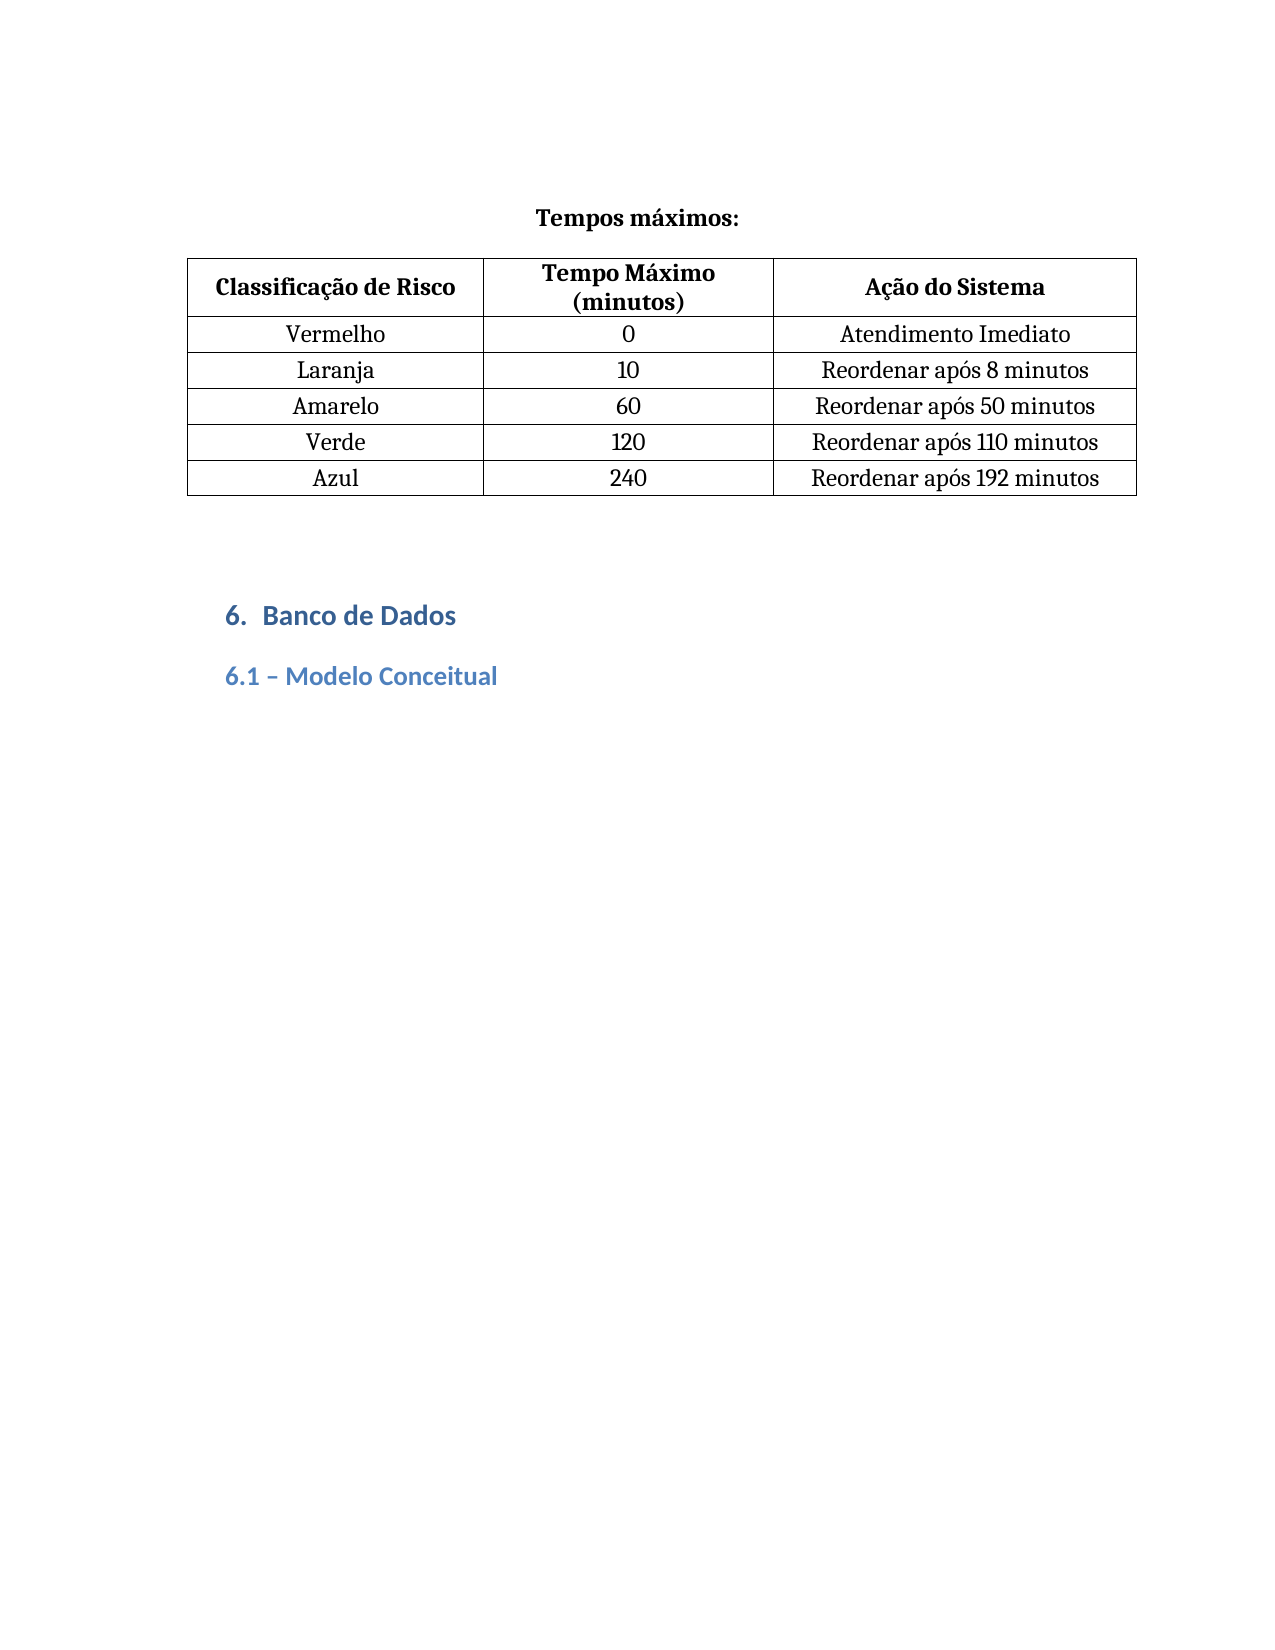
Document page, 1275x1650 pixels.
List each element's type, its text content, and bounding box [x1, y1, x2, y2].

table_cell Verde [188, 425, 483, 459]
table_cell Laranja [188, 353, 483, 388]
table_header Classificação de Risco [188, 259, 483, 316]
table_cell Reordenar após 8 minutos [774, 353, 1136, 388]
table_cell Amarelo [188, 389, 483, 424]
table_cell Atendimento Imediato [774, 317, 1136, 352]
table_cell Azul [188, 461, 483, 495]
table_cell Vermelho [188, 317, 483, 352]
list – Modelo Conceitual [225, 659, 1087, 692]
table_cell Reordenar após 110 minutos [774, 425, 1136, 459]
table_cell 10 [484, 353, 773, 388]
list Banco de Dados [225, 597, 1087, 633]
text Tempos máximos: [187, 204, 1087, 233]
table_cell Reordenar após 50 minutos [774, 389, 1136, 424]
table_cell 60 [484, 389, 773, 424]
table_cell 240 [484, 461, 773, 495]
table_cell 120 [484, 425, 773, 459]
table_cell 0 [484, 317, 773, 352]
table_cell Reordenar após 192 minutos [774, 461, 1136, 495]
table_header Ação do Sistema [774, 259, 1136, 316]
table_header Tempo Máximo (minutos) [484, 259, 773, 316]
